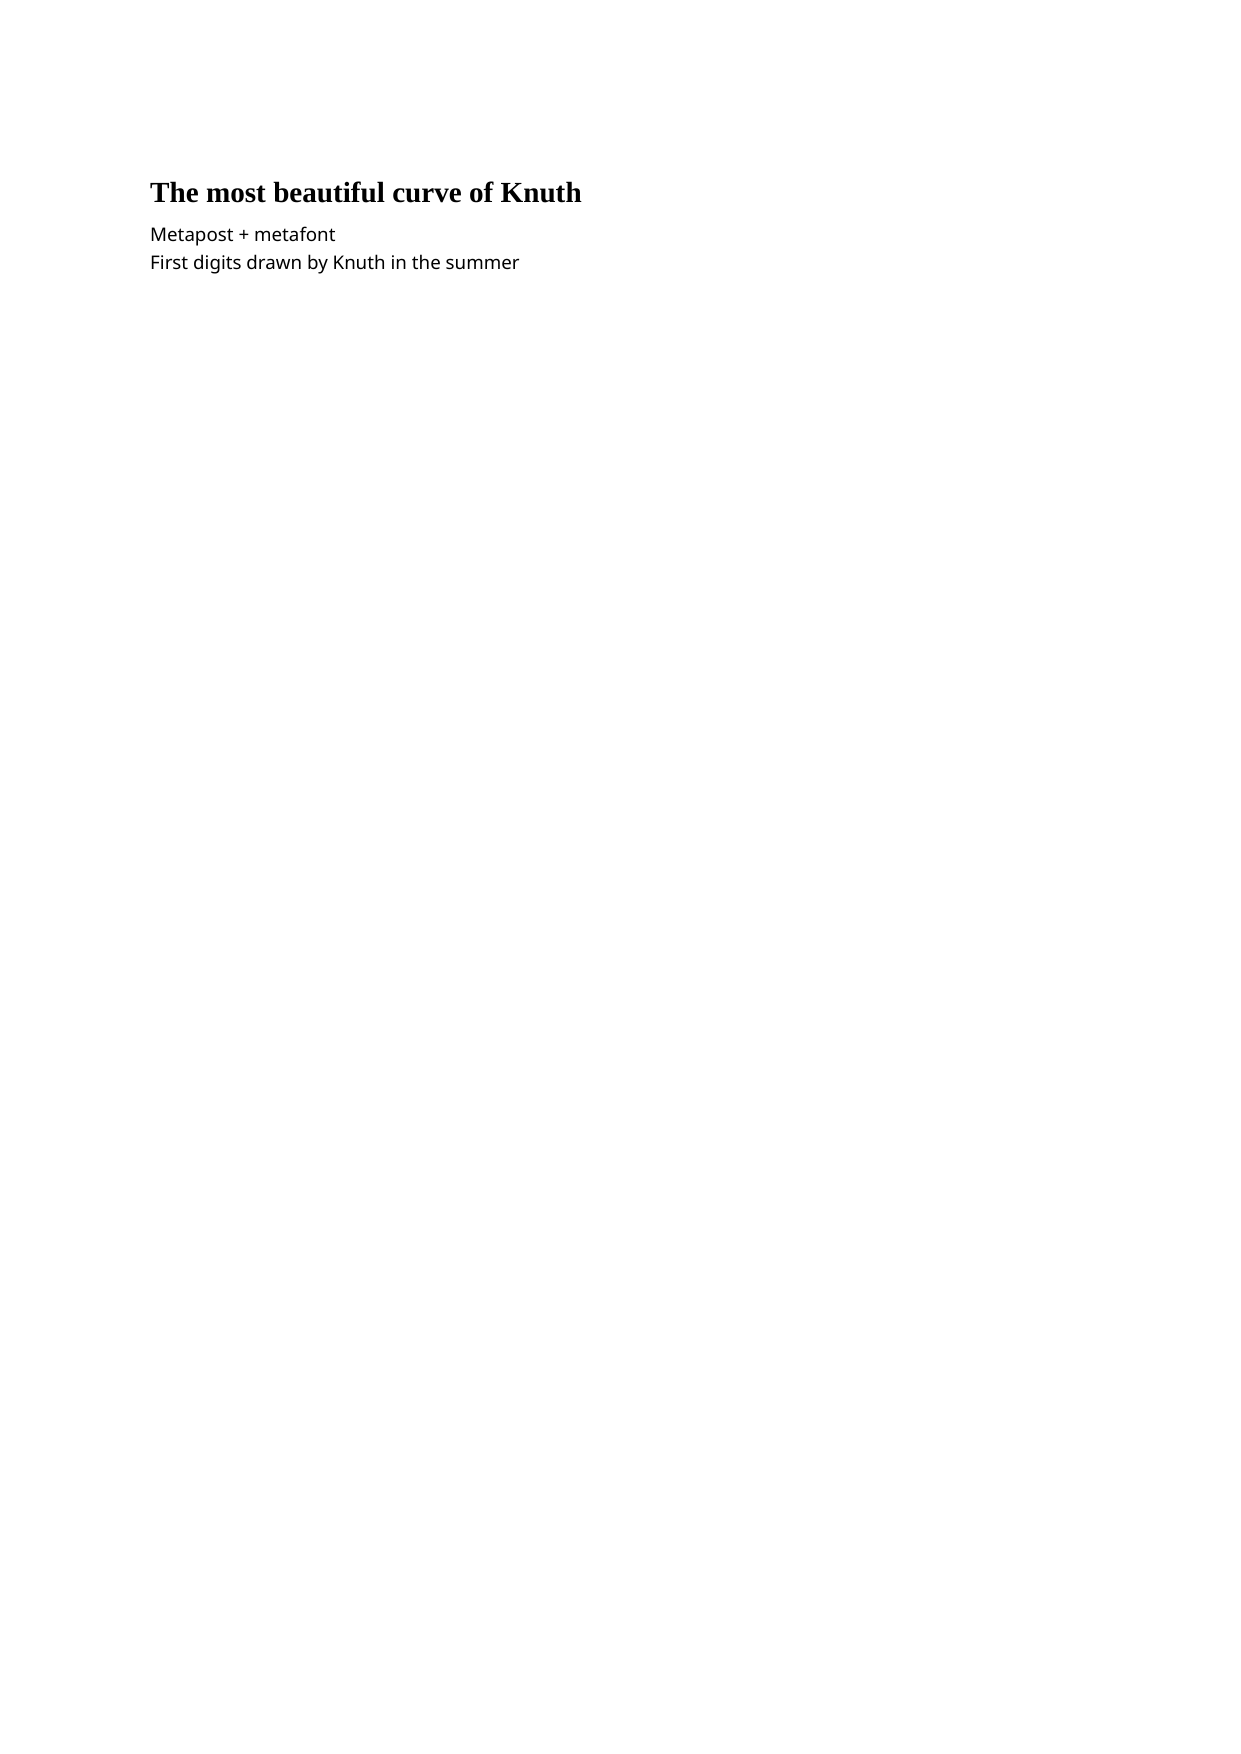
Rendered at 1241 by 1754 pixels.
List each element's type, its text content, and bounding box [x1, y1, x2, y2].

subtitle The most beautiful curve of Knuth [150, 175, 1091, 208]
text First digits drawn by Knuth in the summer [150, 249, 1091, 274]
text Metapost + metafont [150, 221, 1091, 247]
